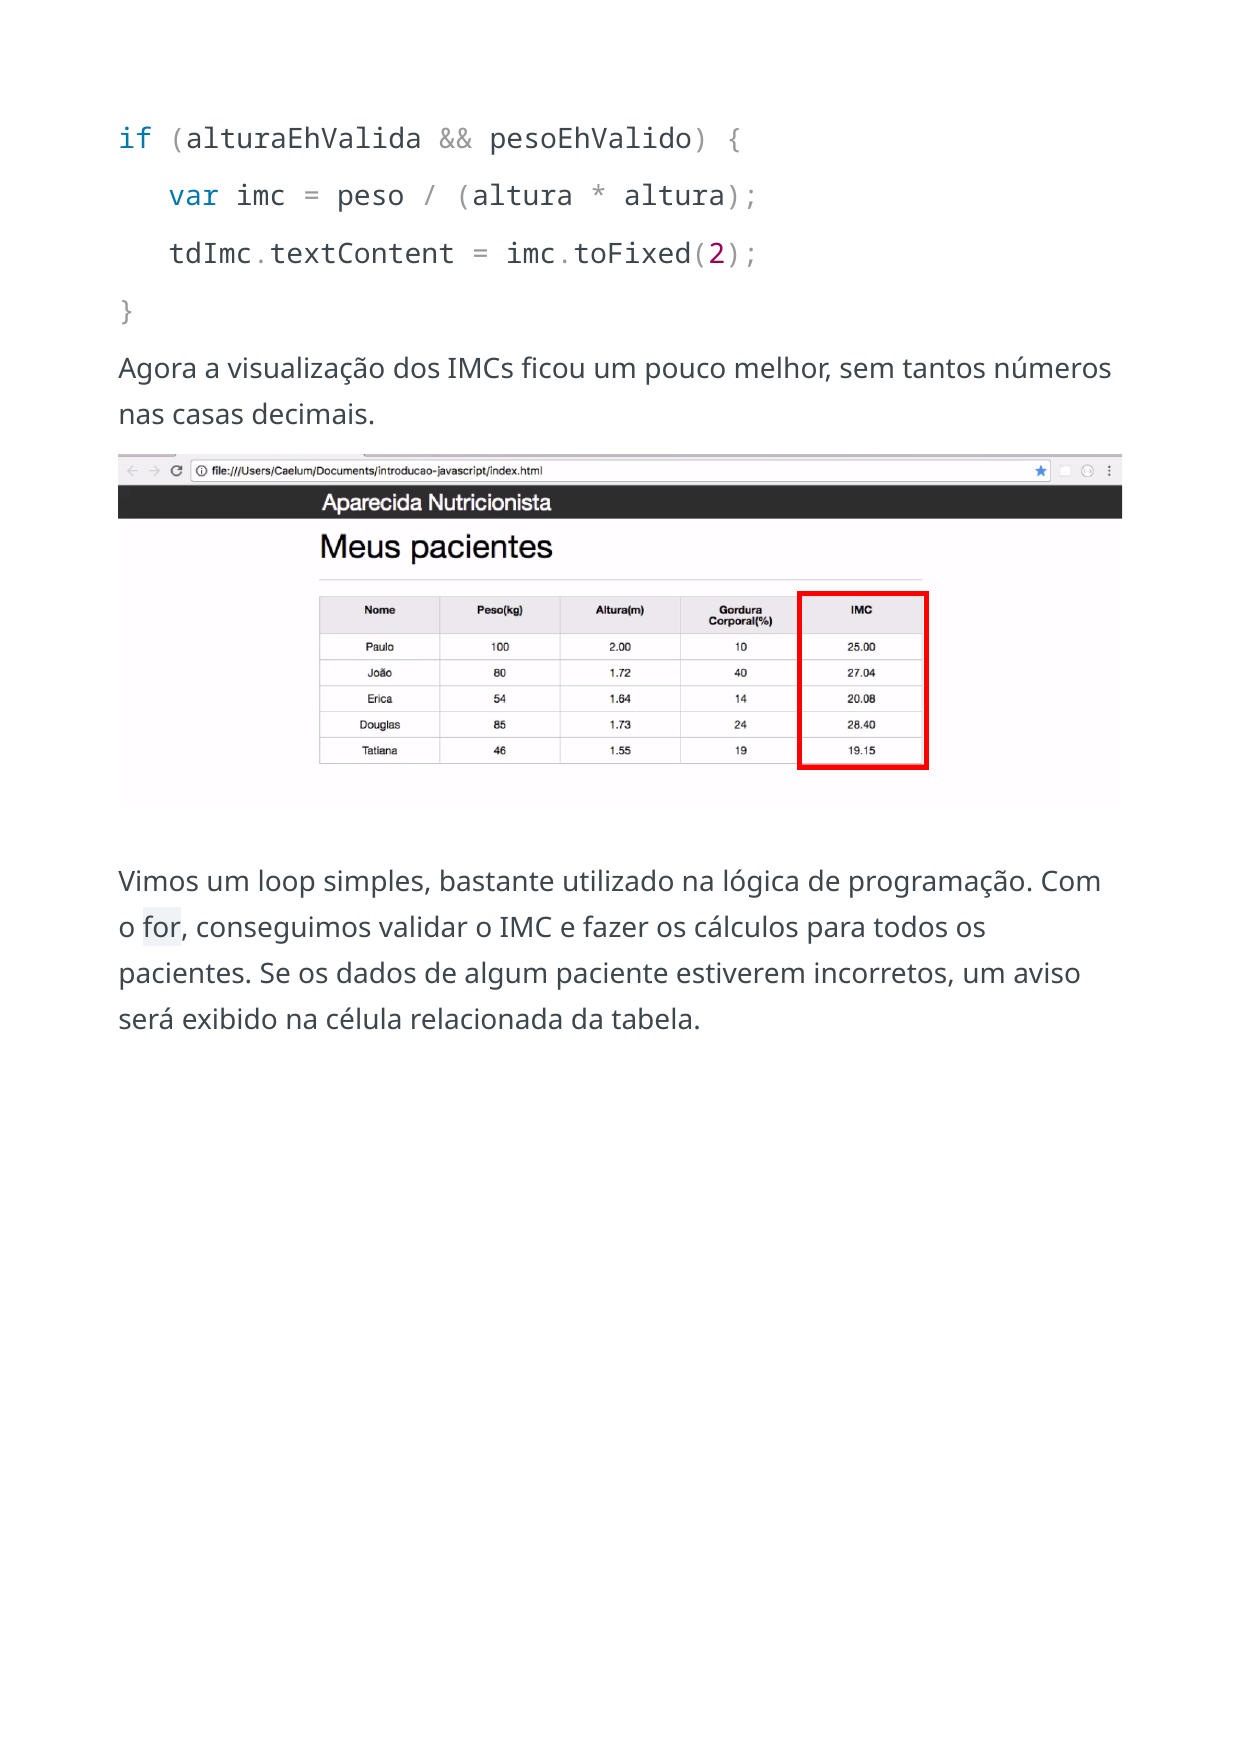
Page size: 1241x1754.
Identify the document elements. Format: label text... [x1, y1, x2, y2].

text Agora a visualização dos IMCs ficou um pouco melhor, sem tantos números nas casas decimais. [118, 348, 1122, 432]
text } [118, 291, 1122, 329]
text if (alturaEhValida && pesoEhValido) { [118, 118, 1122, 156]
text var imc = peso / (altura * altura); [118, 176, 1122, 214]
text tdImc.textContent = imc.toFixed(2); [118, 233, 1122, 271]
picture [118, 454, 1123, 807]
text Vimos um loop simples, bastante utilizado na lógica de programação. Com o for, conseguimos validar o IMC e fazer os cálculos para todos os pacientes. Se os dados de algum paciente estiverem incorretos, um aviso será exibido na célula relacionada da tabela. [118, 861, 1122, 1037]
